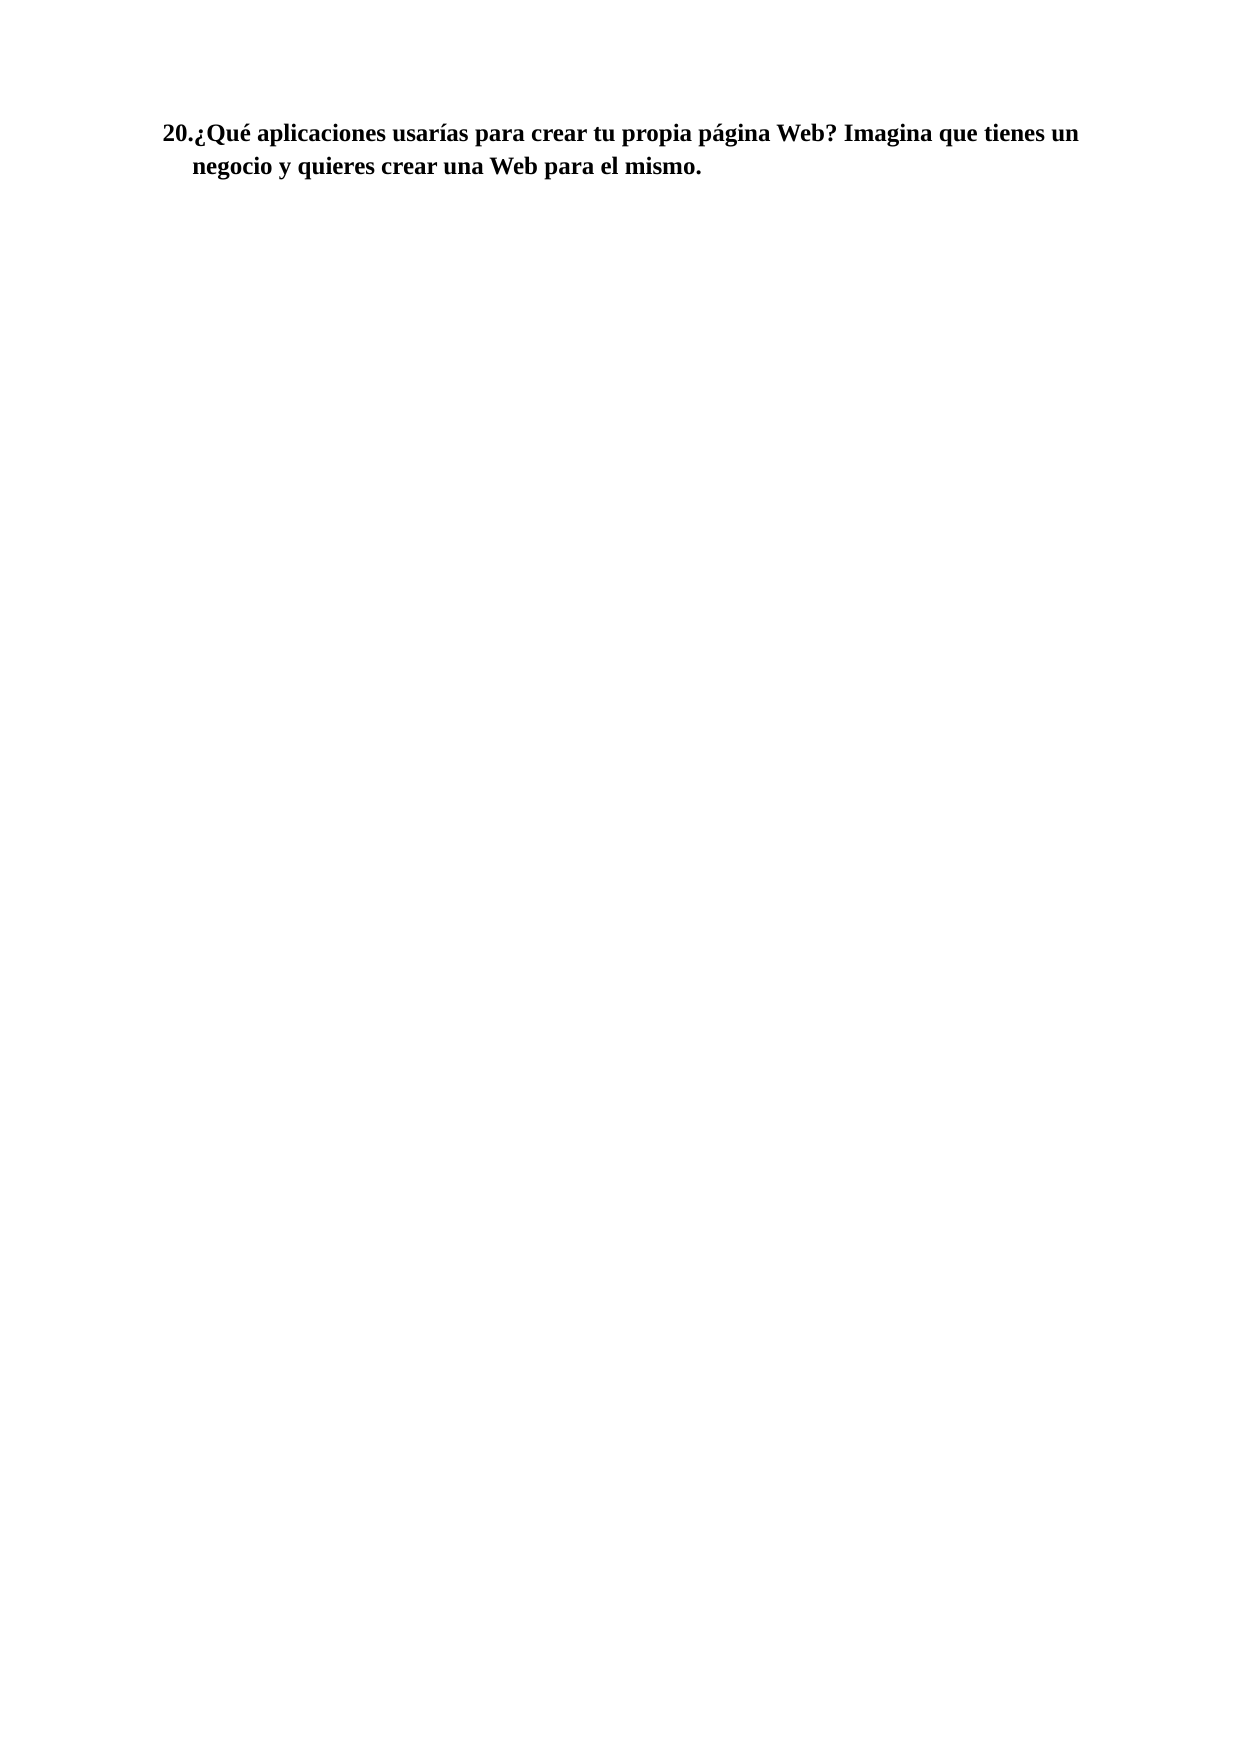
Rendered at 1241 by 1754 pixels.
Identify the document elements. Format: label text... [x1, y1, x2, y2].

list ¿Qué aplicaciones usarías para crear tu propia página Web? Imagina que tienes un negocio y quieres crear una Web para el mismo. [162, 118, 1122, 180]
